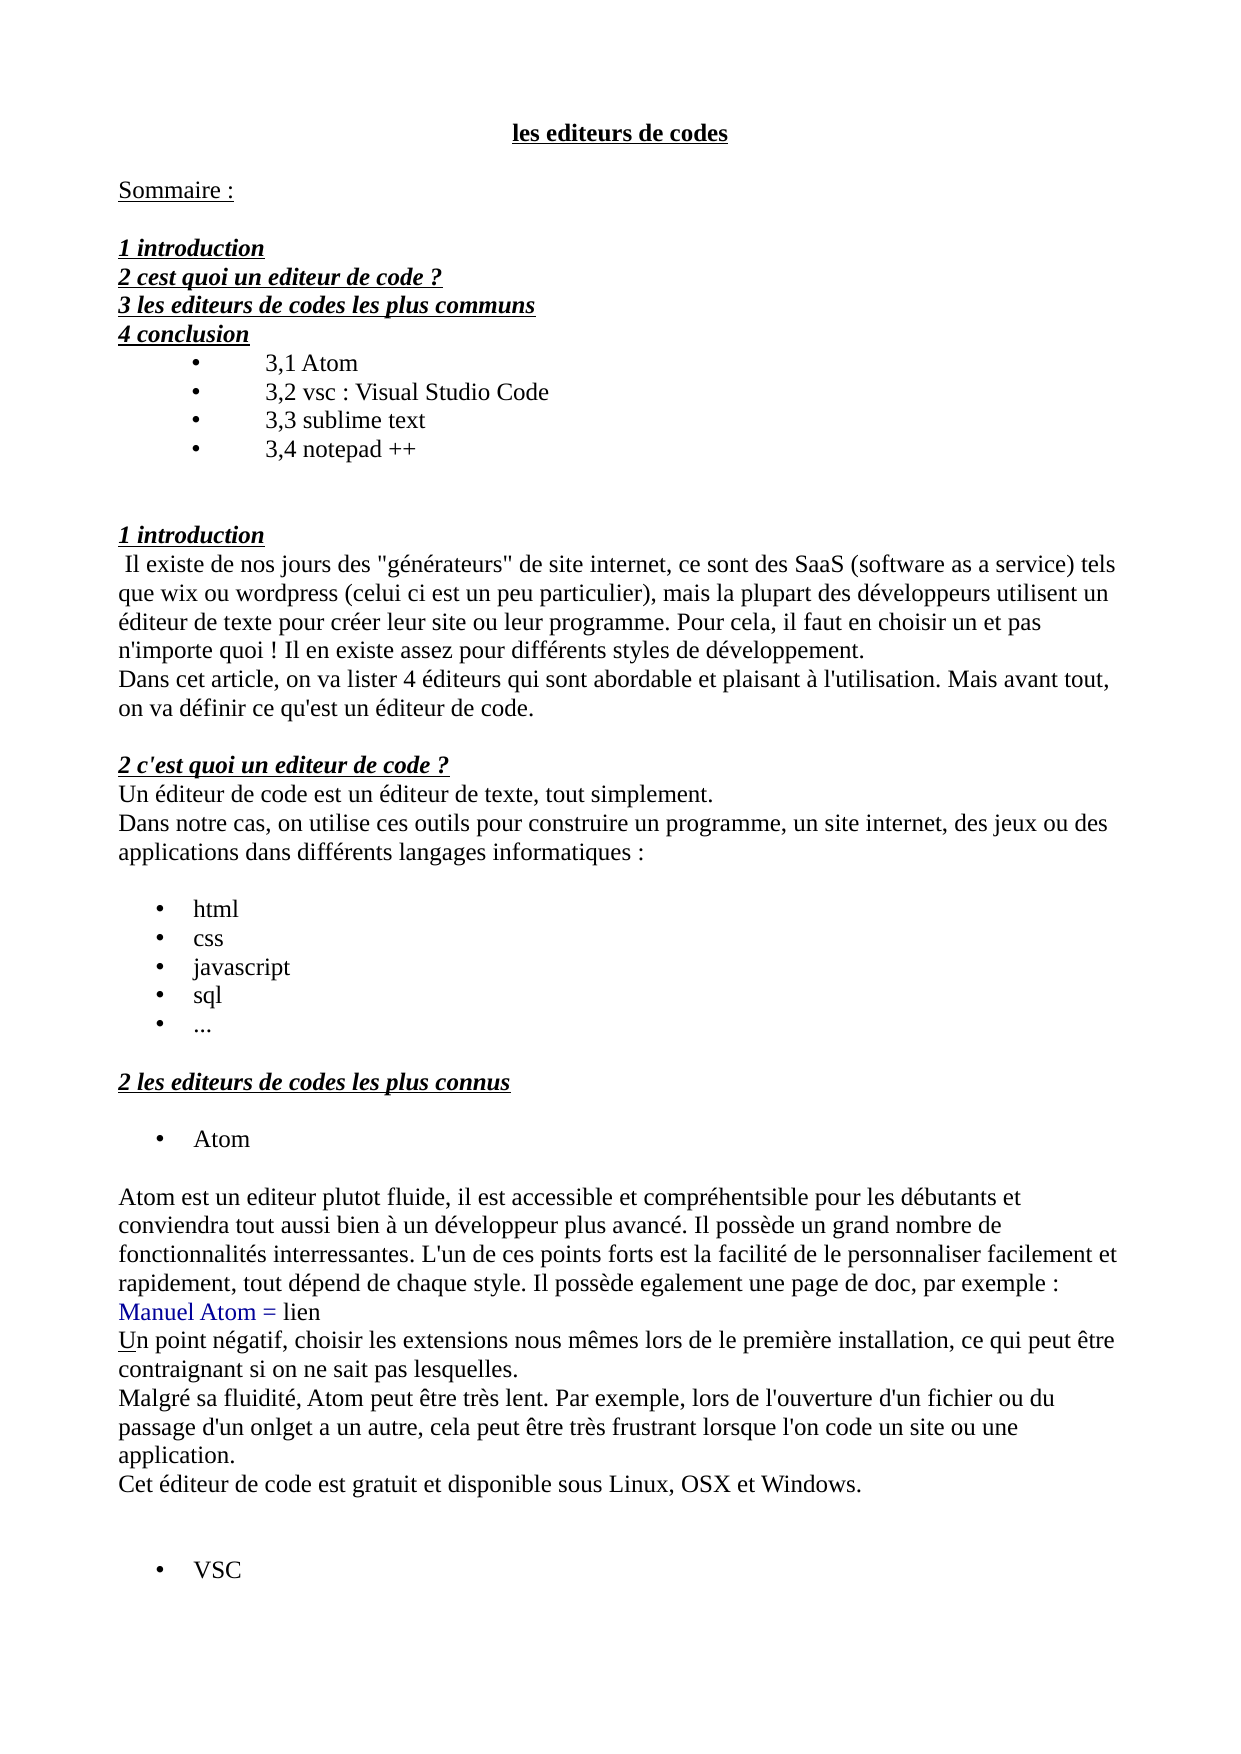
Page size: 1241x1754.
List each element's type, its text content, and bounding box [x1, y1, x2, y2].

list 3,1 Atom [192, 348, 1122, 377]
text les editeurs de codes [118, 118, 1122, 147]
list html [156, 894, 1122, 923]
list javascript [156, 952, 1122, 981]
text Dans notre cas, on utilise ces outils pour construire un programme, un site internet, des jeux ou des applications dans différents langages informatiques : [118, 808, 1122, 866]
list Atom [156, 1124, 1122, 1153]
text Malgré sa fluidité, Atom peut être très lent. Par exemple, lors de l'ouverture d'un fichier ou du passage d'un onlget a un autre, cela peut être très frustrant lorsque l'on code un site ou une application. [118, 1383, 1122, 1469]
text 1 introduction [118, 521, 1122, 549]
text 4 conclusion [118, 319, 1122, 348]
text Atom est un editeur plutot fluide, il est accessible et compréhentsible pour les débutants et conviendra tout aussi bien à un développeur plus avancé. Il possède un grand nombre de fonctionnalités interressantes. L'un de ces points forts est la facilité de le personnaliser facilement et rapidement, tout dépend de chaque style. Il possède egalement une page de doc, par exemple : Manuel Atom = lien [118, 1182, 1122, 1326]
list 3,3 sublime text [192, 406, 1122, 434]
text 3 les editeurs de codes les plus communs [118, 291, 1122, 319]
text 1 introduction [118, 233, 1122, 262]
list sql [156, 981, 1122, 1009]
text 2 cest quoi un editeur de code ? [118, 262, 1122, 291]
text Il existe de nos jours des "générateurs" de site internet, ce sont des SaaS (software as a service) tels que wix ou wordpress (celui ci est un peu particulier), mais la plupart des développeurs utilisent un éditeur de texte pour créer leur site ou leur programme. Pour cela, il faut en choisir un et pas n'importe quoi ! Il en existe assez pour différents styles de développement. [118, 549, 1122, 664]
list css [156, 923, 1122, 952]
text Un éditeur de code est un éditeur de texte, tout simplement. [118, 779, 1122, 808]
list VSC [156, 1556, 1122, 1584]
list ... [156, 1009, 1122, 1038]
text Cet éditeur de code est gratuit et disponible sous Linux, OSX et Windows. [118, 1469, 1122, 1498]
text Sommaire : [118, 176, 1122, 204]
list 3,4 notepad ++ [192, 434, 1122, 463]
text Dans cet article, on va lister 4 éditeurs qui sont abordable et plaisant à l'utilisation. Mais avant tout, on va définir ce qu'est un éditeur de code. [118, 664, 1122, 722]
text 2 les editeurs de codes les plus connus [118, 1067, 1122, 1096]
list 3,2 vsc : Visual Studio Code [192, 377, 1122, 406]
text 2 c'est quoi un editeur de code ? [118, 751, 1122, 779]
text Un point négatif, choisir les extensions nous mêmes lors de le première installation, ce qui peut être contraignant si on ne sait pas lesquelles. [118, 1326, 1122, 1383]
